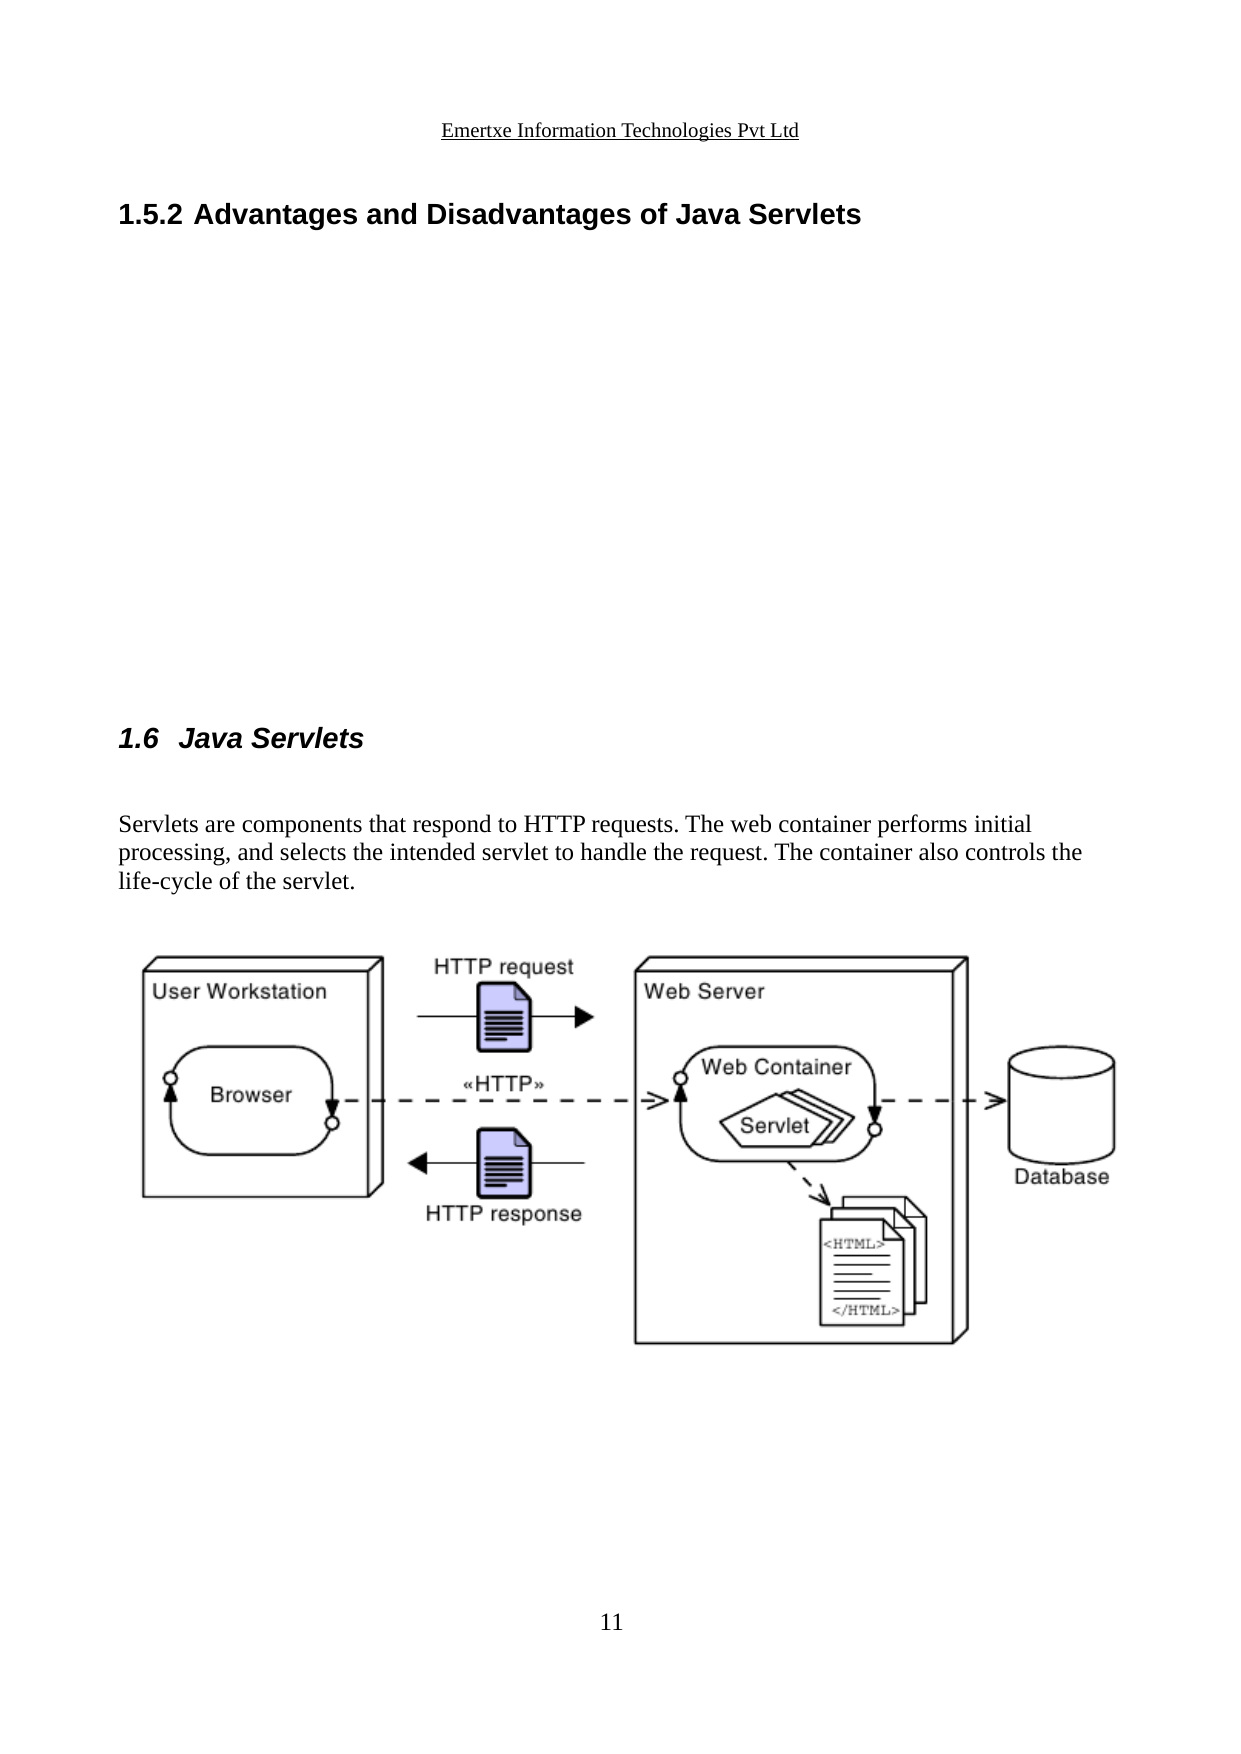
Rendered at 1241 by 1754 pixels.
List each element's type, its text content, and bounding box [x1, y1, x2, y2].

text Servlets are components that respond to HTTP requests. The web container performs initial processing, and selects the intended servlet to handle the request. The container also controls the life-cycle of the servlet. [118, 809, 1122, 895]
subtitle Java Servlets [118, 721, 1122, 755]
subtitle Advantages and Disadvantages of Java Servlets [118, 197, 1122, 230]
picture [118, 948, 1123, 1360]
